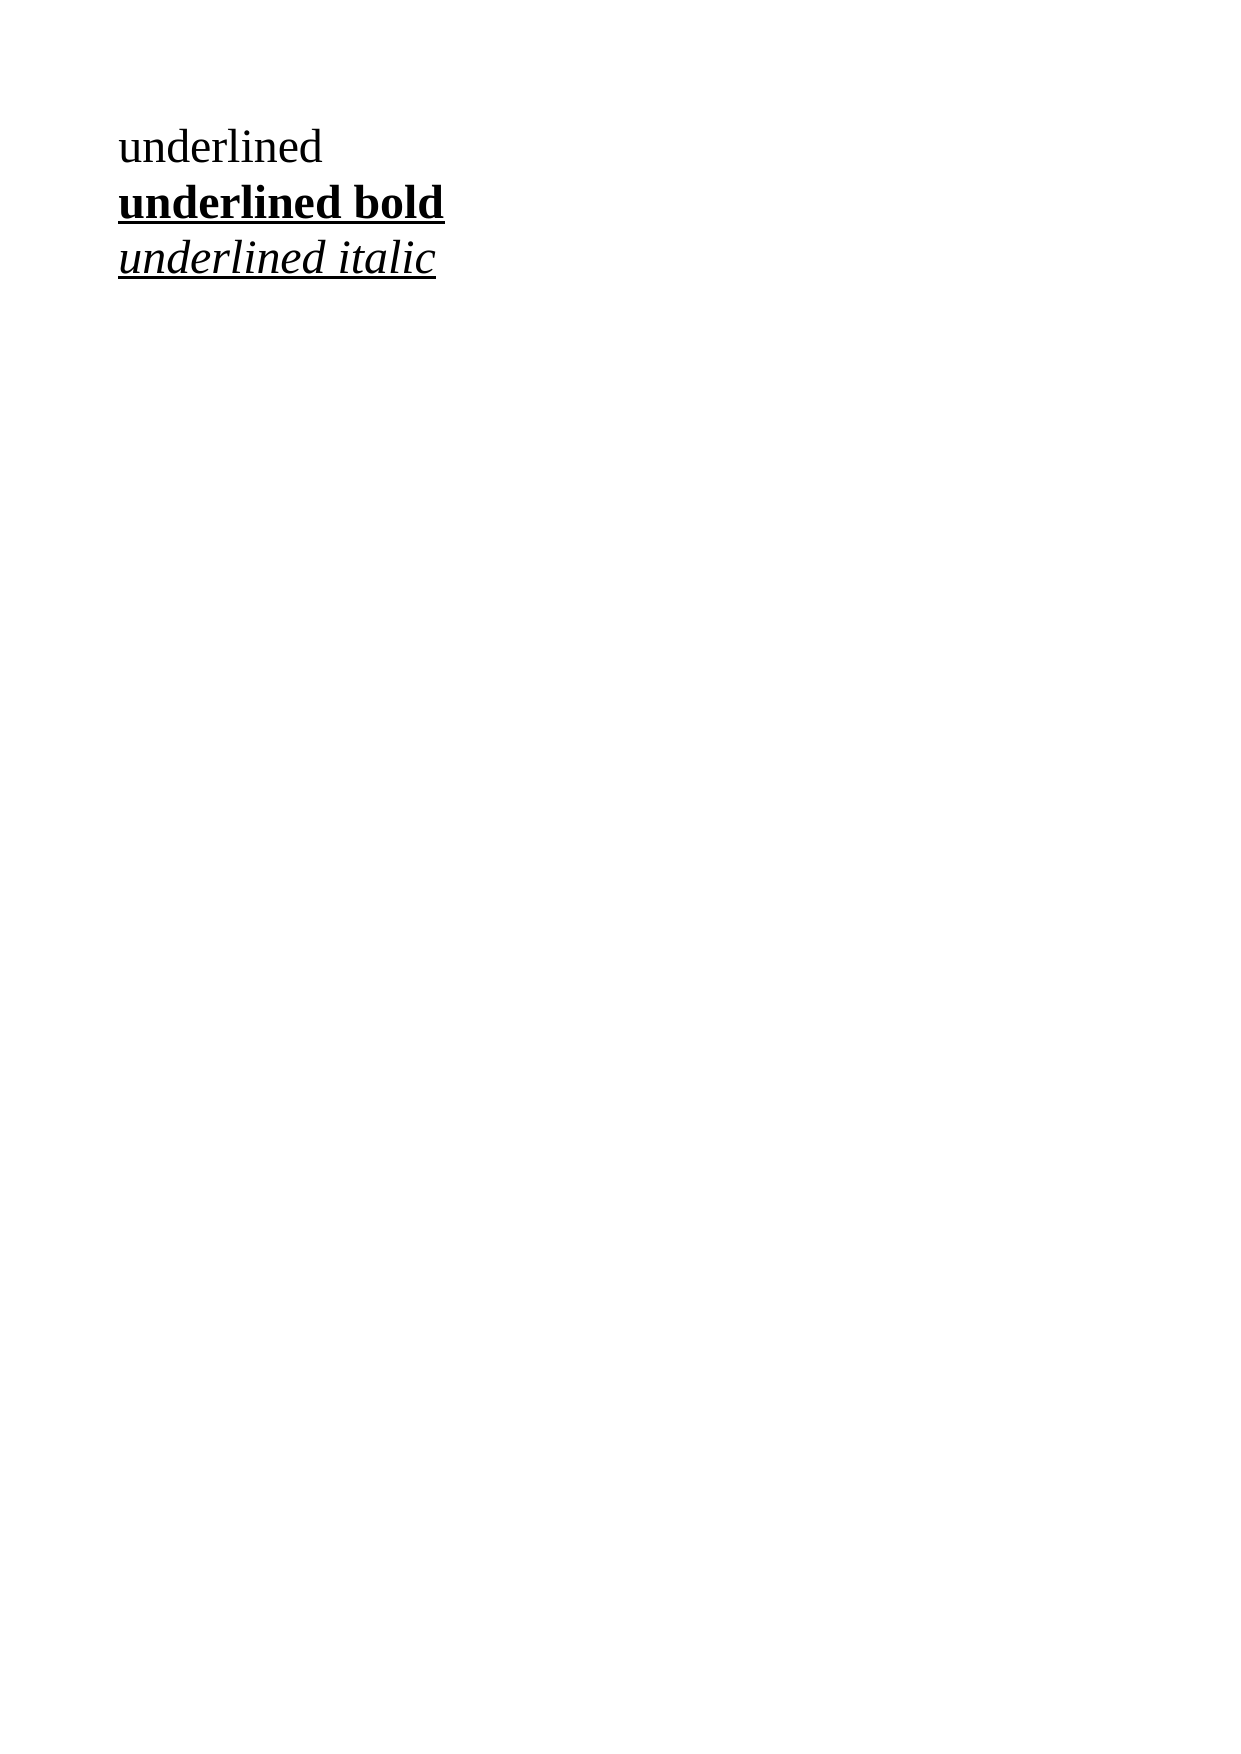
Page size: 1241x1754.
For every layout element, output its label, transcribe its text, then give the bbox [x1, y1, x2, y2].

text underlined bold [118, 173, 1122, 228]
text underlined [118, 118, 1122, 173]
text underlined italic [118, 228, 1122, 283]
